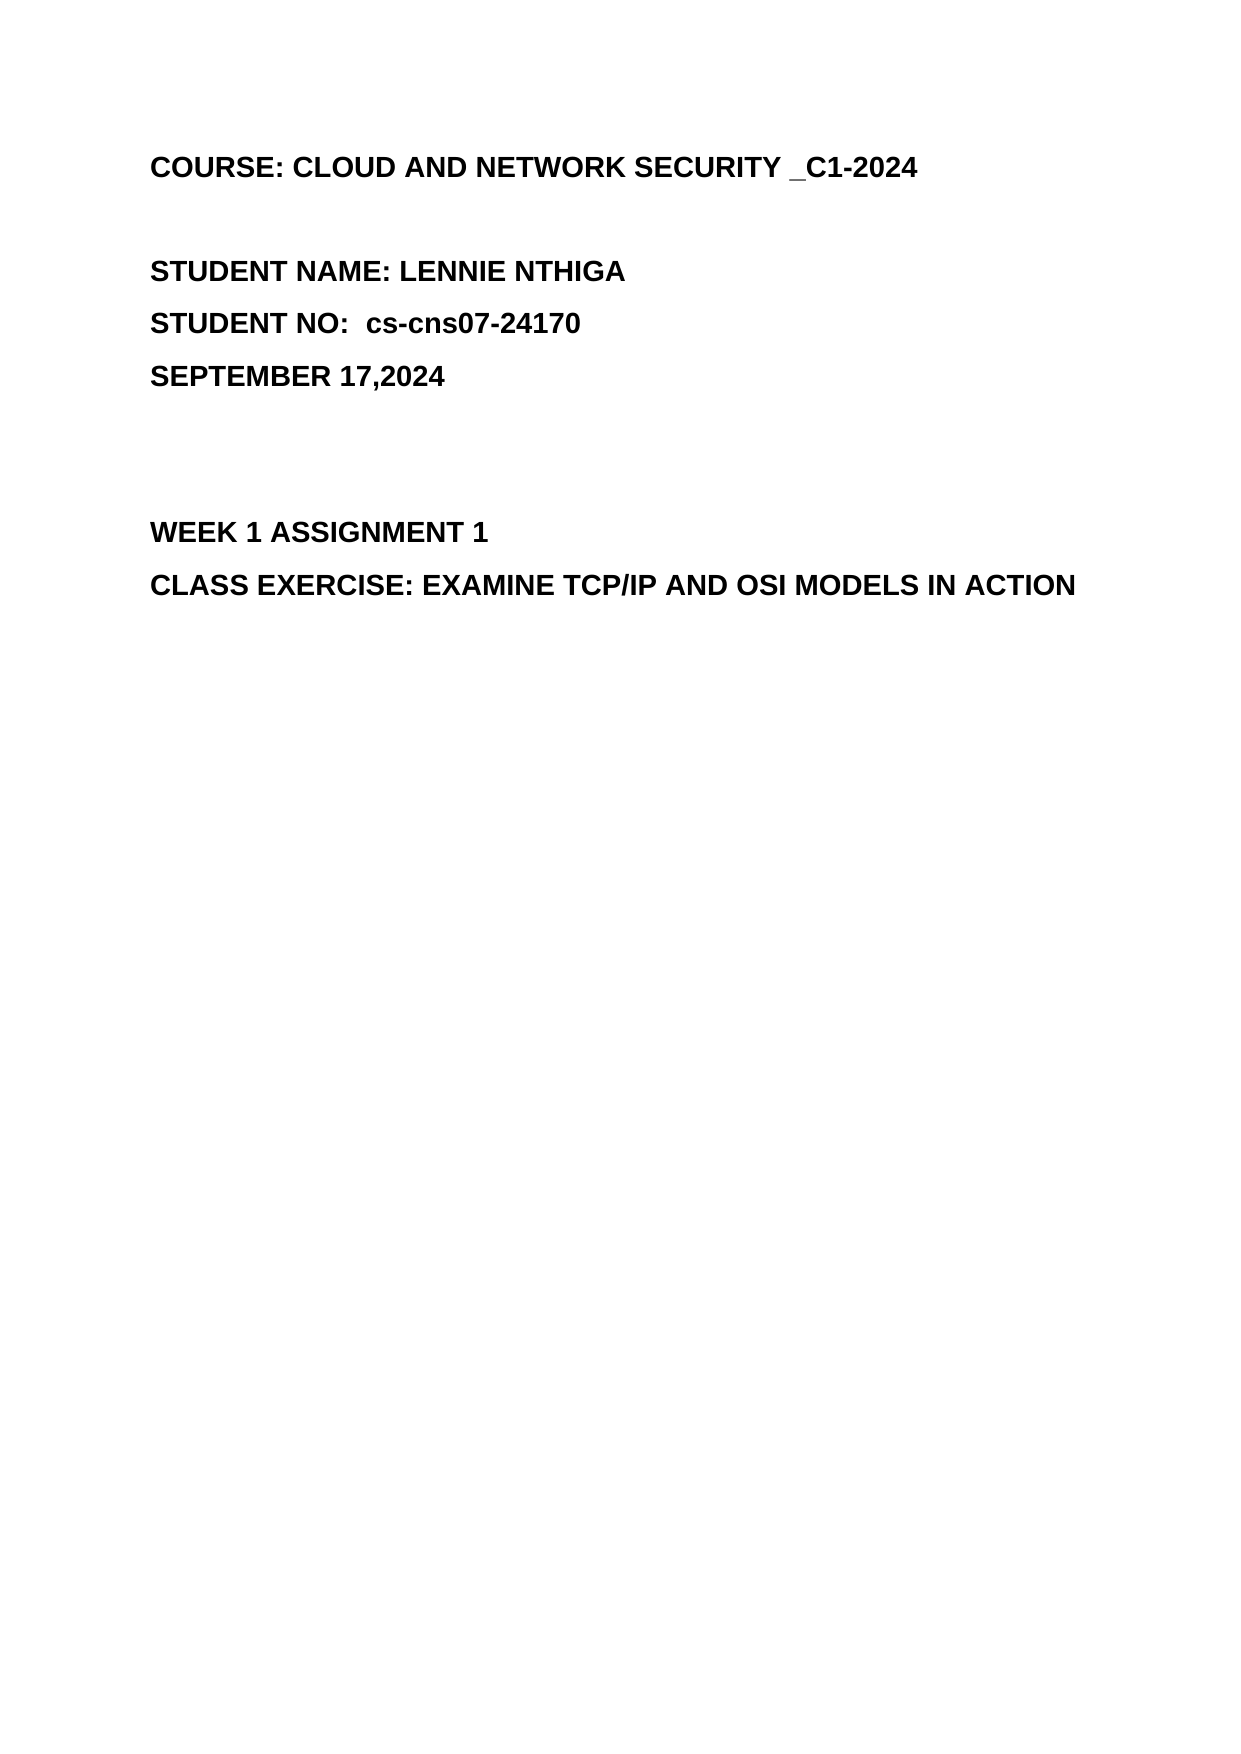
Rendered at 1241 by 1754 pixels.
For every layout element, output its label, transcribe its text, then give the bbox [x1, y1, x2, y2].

text CLASS EXERCISE: EXAMINE TCP/IP AND OSI MODELS IN ACTION [150, 567, 1090, 601]
text SEPTEMBER 17,2024 [150, 359, 1090, 392]
text STUDENT NAME: LENNIE NTHIGA [150, 254, 1090, 288]
text COURSE: CLOUD AND NETWORK SECURITY _C1-2024 [150, 150, 1090, 183]
text STUDENT NO: cs-cns07-24170 [150, 307, 1090, 340]
text WEEK 1 ASSIGNMENT 1 [150, 515, 1090, 549]
